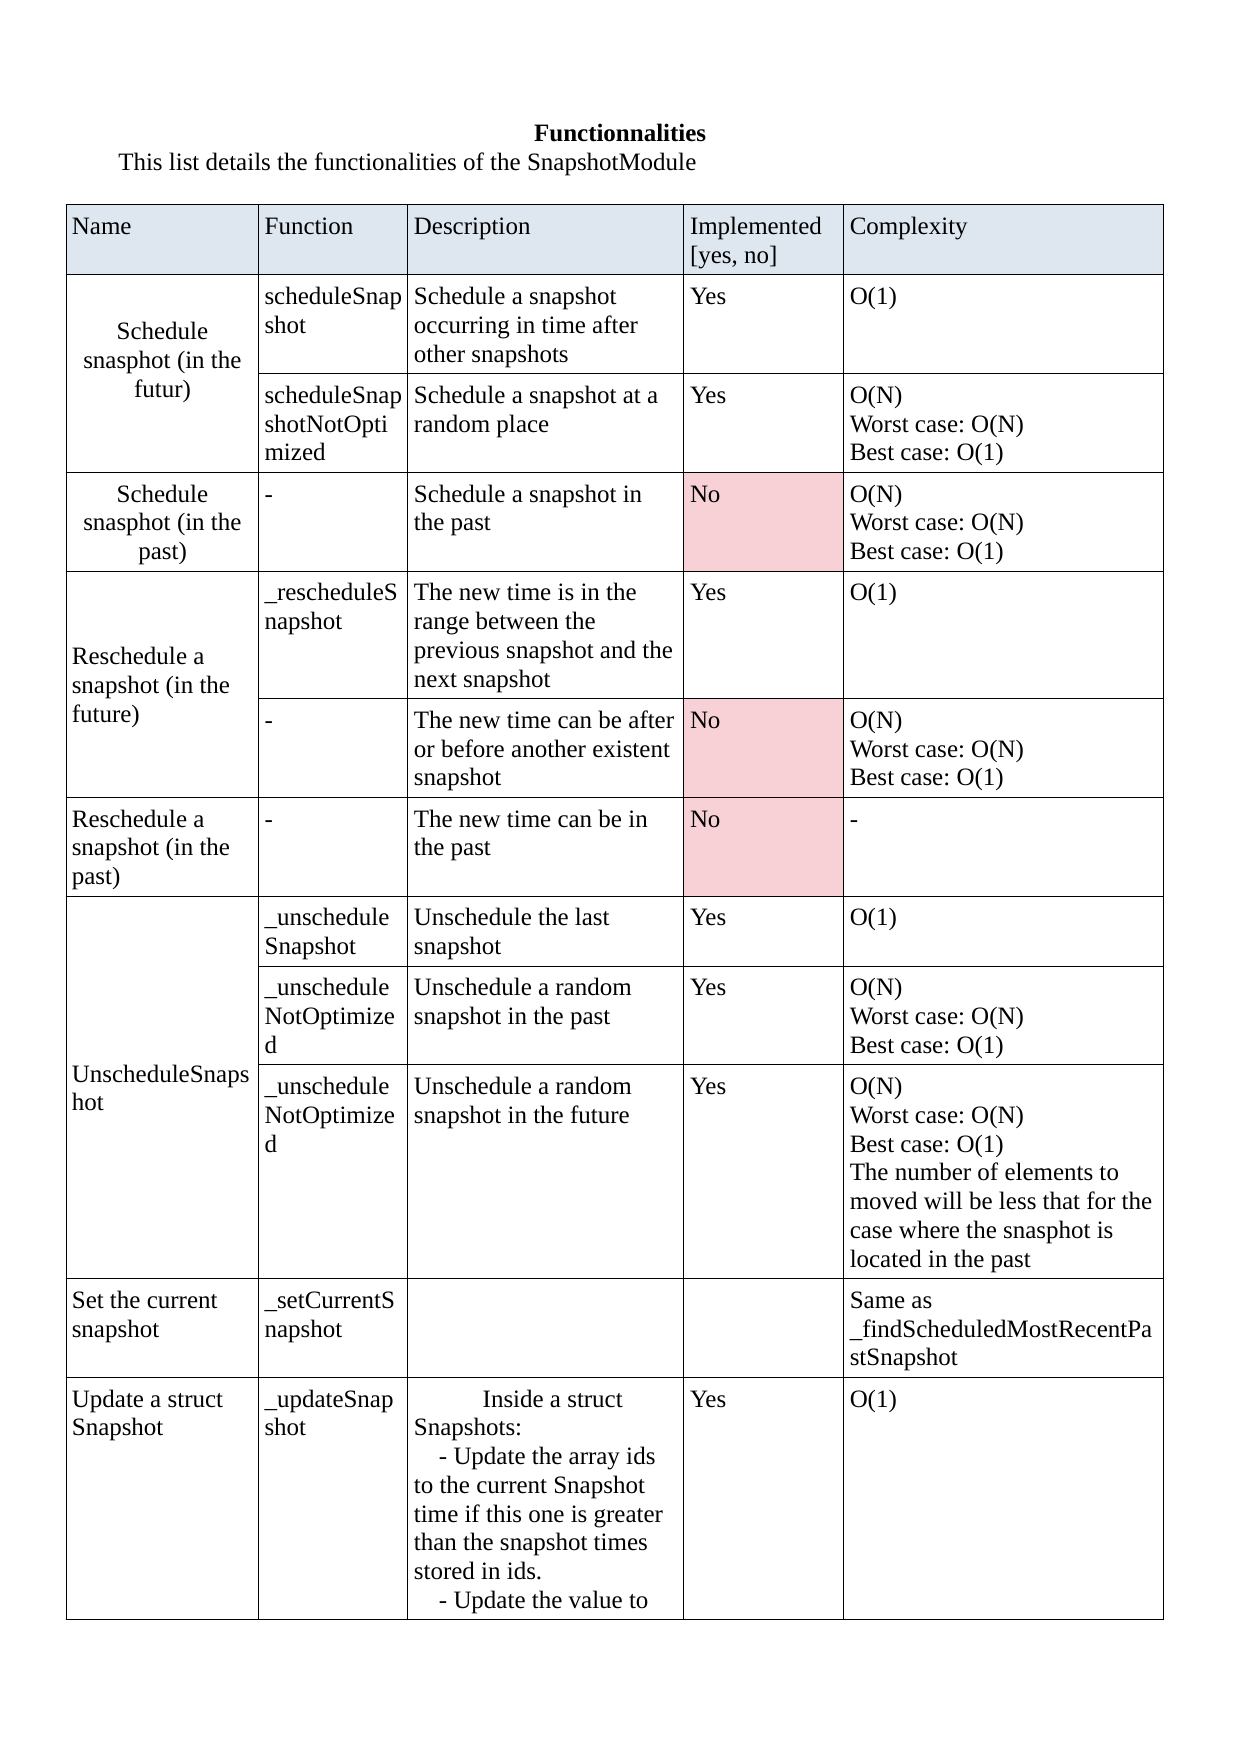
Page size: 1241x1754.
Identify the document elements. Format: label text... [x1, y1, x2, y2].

table_cell Yes [684, 374, 843, 472]
table_cell Yes [684, 897, 843, 966]
table_cell Update a struct Snapshot [67, 1378, 258, 1619]
table_cell scheduleSnapshot [259, 275, 407, 373]
table_cell O(N) Worst case: O(N) Best case: O(1) [844, 967, 1163, 1064]
table_cell Reschedule a snapshot (in the past) [67, 798, 258, 896]
table_header Function [259, 205, 407, 274]
text This list details the functionalities of the SnapshotModule [118, 147, 1122, 176]
table_cell - [844, 798, 1163, 896]
table_cell O(1) [844, 897, 1163, 966]
table_cell No [684, 798, 843, 896]
table_cell _rescheduleSnapshot [259, 572, 407, 698]
table_cell O(N) Worst case: O(N) Best case: O(1) The number of elements to moved will be less that for the case where the snasphot is located in the past [844, 1065, 1163, 1278]
table_cell Set the current snapshot [67, 1279, 258, 1377]
table_cell No [684, 699, 843, 797]
table_cell _unscheduleNotOptimized [259, 967, 407, 1064]
table_cell Yes [684, 967, 843, 1064]
table_cell No [684, 473, 843, 571]
table_cell Unschedule a random snapshot in the past [408, 967, 683, 1064]
table_cell [684, 1279, 843, 1377]
table_cell O(1) [844, 1378, 1163, 1619]
table_header Name [67, 205, 258, 274]
table_cell Schedule a snapshot occurring in time after other snapshots [408, 275, 683, 373]
table_cell Yes [684, 572, 843, 698]
table_cell _unscheduleNotOptimized [259, 1065, 407, 1278]
table_cell - [259, 473, 407, 571]
table_cell O(N) Worst case: O(N) Best case: O(1) [844, 473, 1163, 571]
table_cell _unscheduleSnapshot [259, 897, 407, 966]
table_cell Same as _findScheduledMostRecentPastSnapshot [844, 1279, 1163, 1377]
table_cell Schedule a snapshot in the past [408, 473, 683, 571]
table_cell Schedule a snapshot at a random place [408, 374, 683, 472]
table_cell Unschedule the last snapshot [408, 897, 683, 966]
table_cell Inside a struct Snapshots: - Update the array ids to the current Snapshot time if this one is greater than the snapshot times stored in ids. - Update the value to [408, 1378, 683, 1619]
table_cell O(N) Worst case: O(N) Best case: O(1) [844, 374, 1163, 472]
table_cell O(1) [844, 275, 1163, 373]
table_cell O(1) [844, 572, 1163, 698]
table_cell The new time can be in the past [408, 798, 683, 896]
table_cell [408, 1279, 683, 1377]
table_cell Yes [684, 1378, 843, 1619]
table_header Implemented [yes, no] [684, 205, 843, 274]
table_cell The new time is in the range between the previous snapshot and the next snapshot [408, 572, 683, 698]
table_cell scheduleSnapshotNotOptimized [259, 374, 407, 472]
table_cell O(N) Worst case: O(N) Best case: O(1) [844, 699, 1163, 797]
table_header Complexity [844, 205, 1163, 274]
table_cell Schedule snasphot (in the past) [67, 473, 258, 571]
table_cell _setCurrentSnapshot [259, 1279, 407, 1377]
table_cell Schedule snasphot (in the futur) [67, 275, 258, 472]
table_cell Yes [684, 1065, 843, 1278]
table_cell Yes [684, 275, 843, 373]
table_cell The new time can be after or before another existent snapshot [408, 699, 683, 797]
table_cell Reschedule a snapshot (in the future) [67, 572, 258, 797]
table_header Description [408, 205, 683, 274]
table_cell Unschedule a random snapshot in the future [408, 1065, 683, 1278]
table_cell - [259, 699, 407, 797]
table_cell _updateSnapshot [259, 1378, 407, 1619]
table_cell UnscheduleSnapshot [67, 897, 258, 1278]
text Functionnalities [118, 118, 1122, 147]
table_cell - [259, 798, 407, 896]
